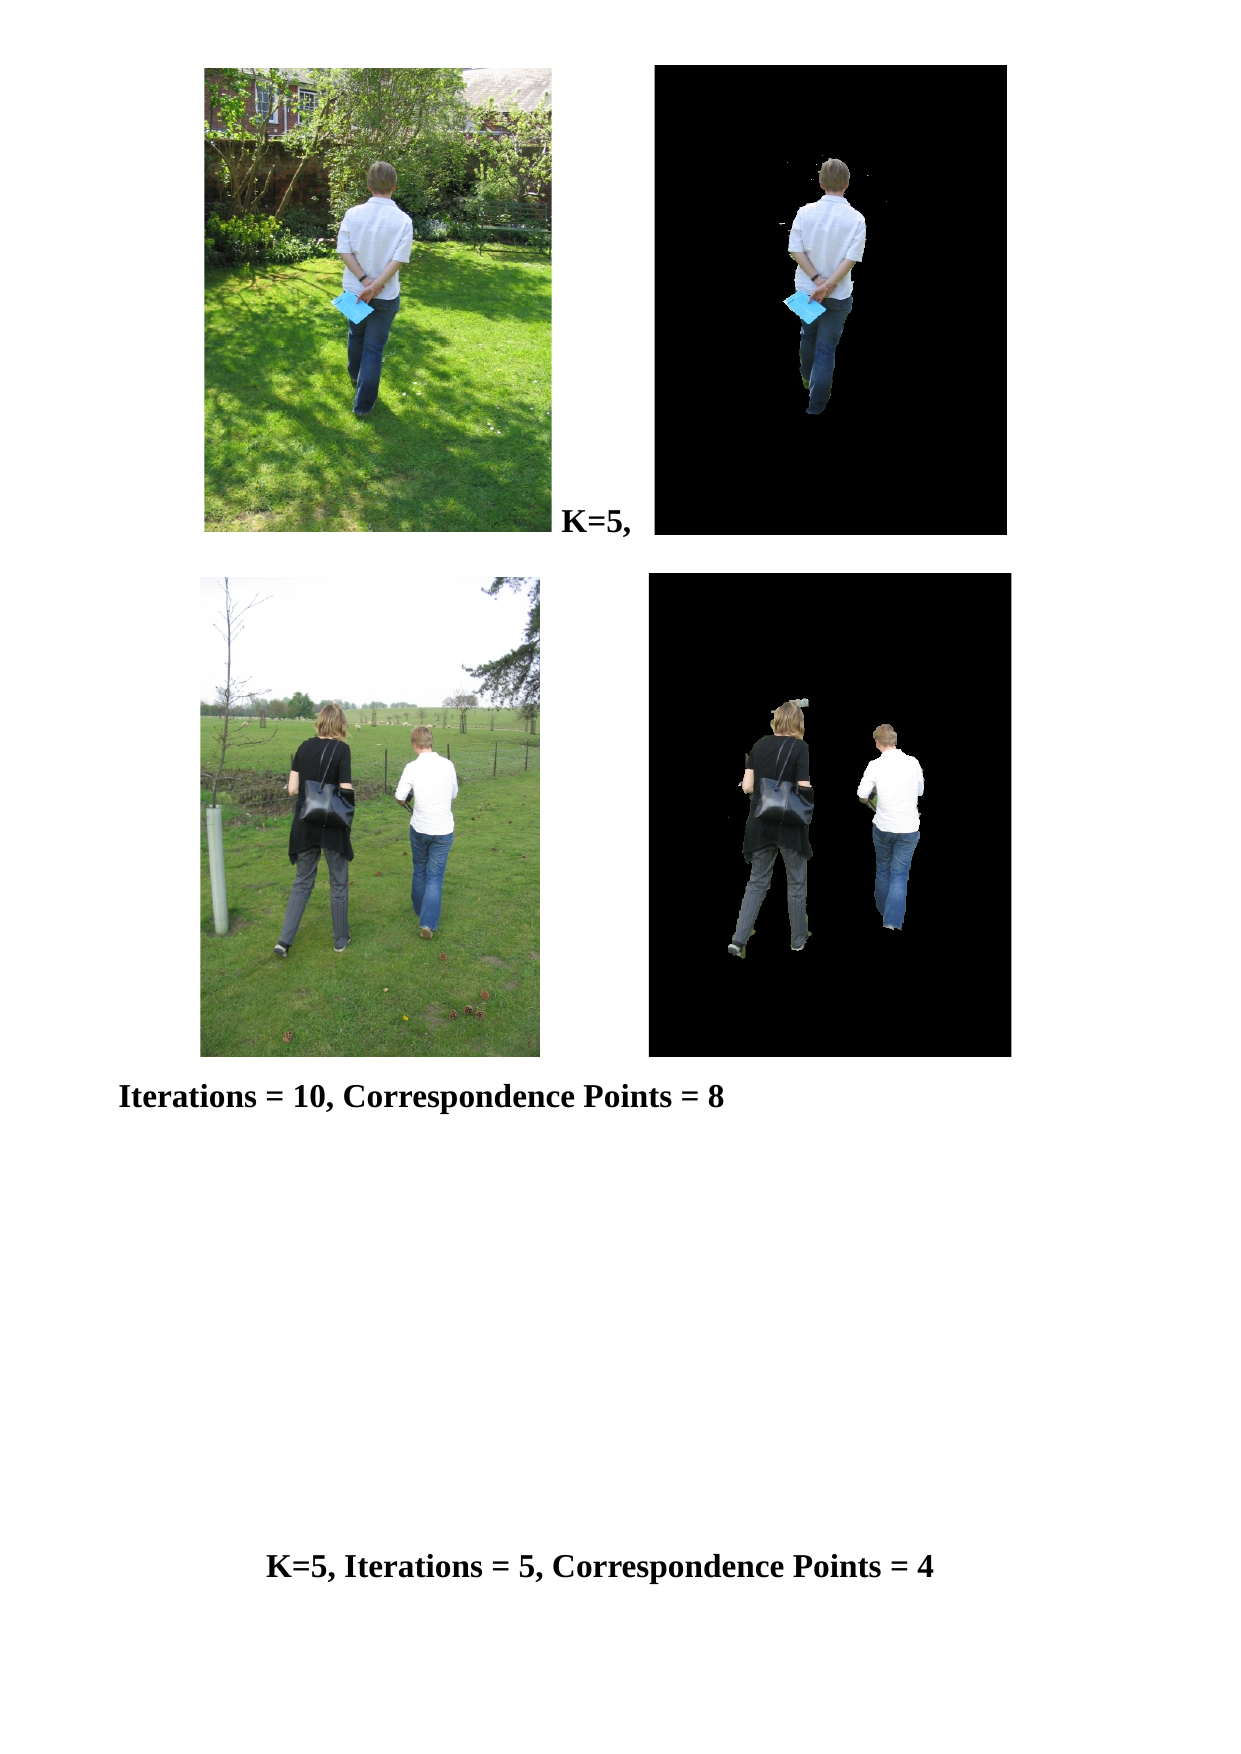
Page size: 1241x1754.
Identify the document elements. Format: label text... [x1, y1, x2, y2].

text K=5, Iterations = 10, Correspondence Points = 8 [118, 463, 1122, 1115]
picture [648, 573, 1012, 1057]
picture [654, 65, 1007, 535]
picture [204, 68, 552, 532]
picture [200, 577, 540, 1057]
text K=5, Iterations = 5, Correspondence Points = 4 [118, 1546, 1122, 1584]
